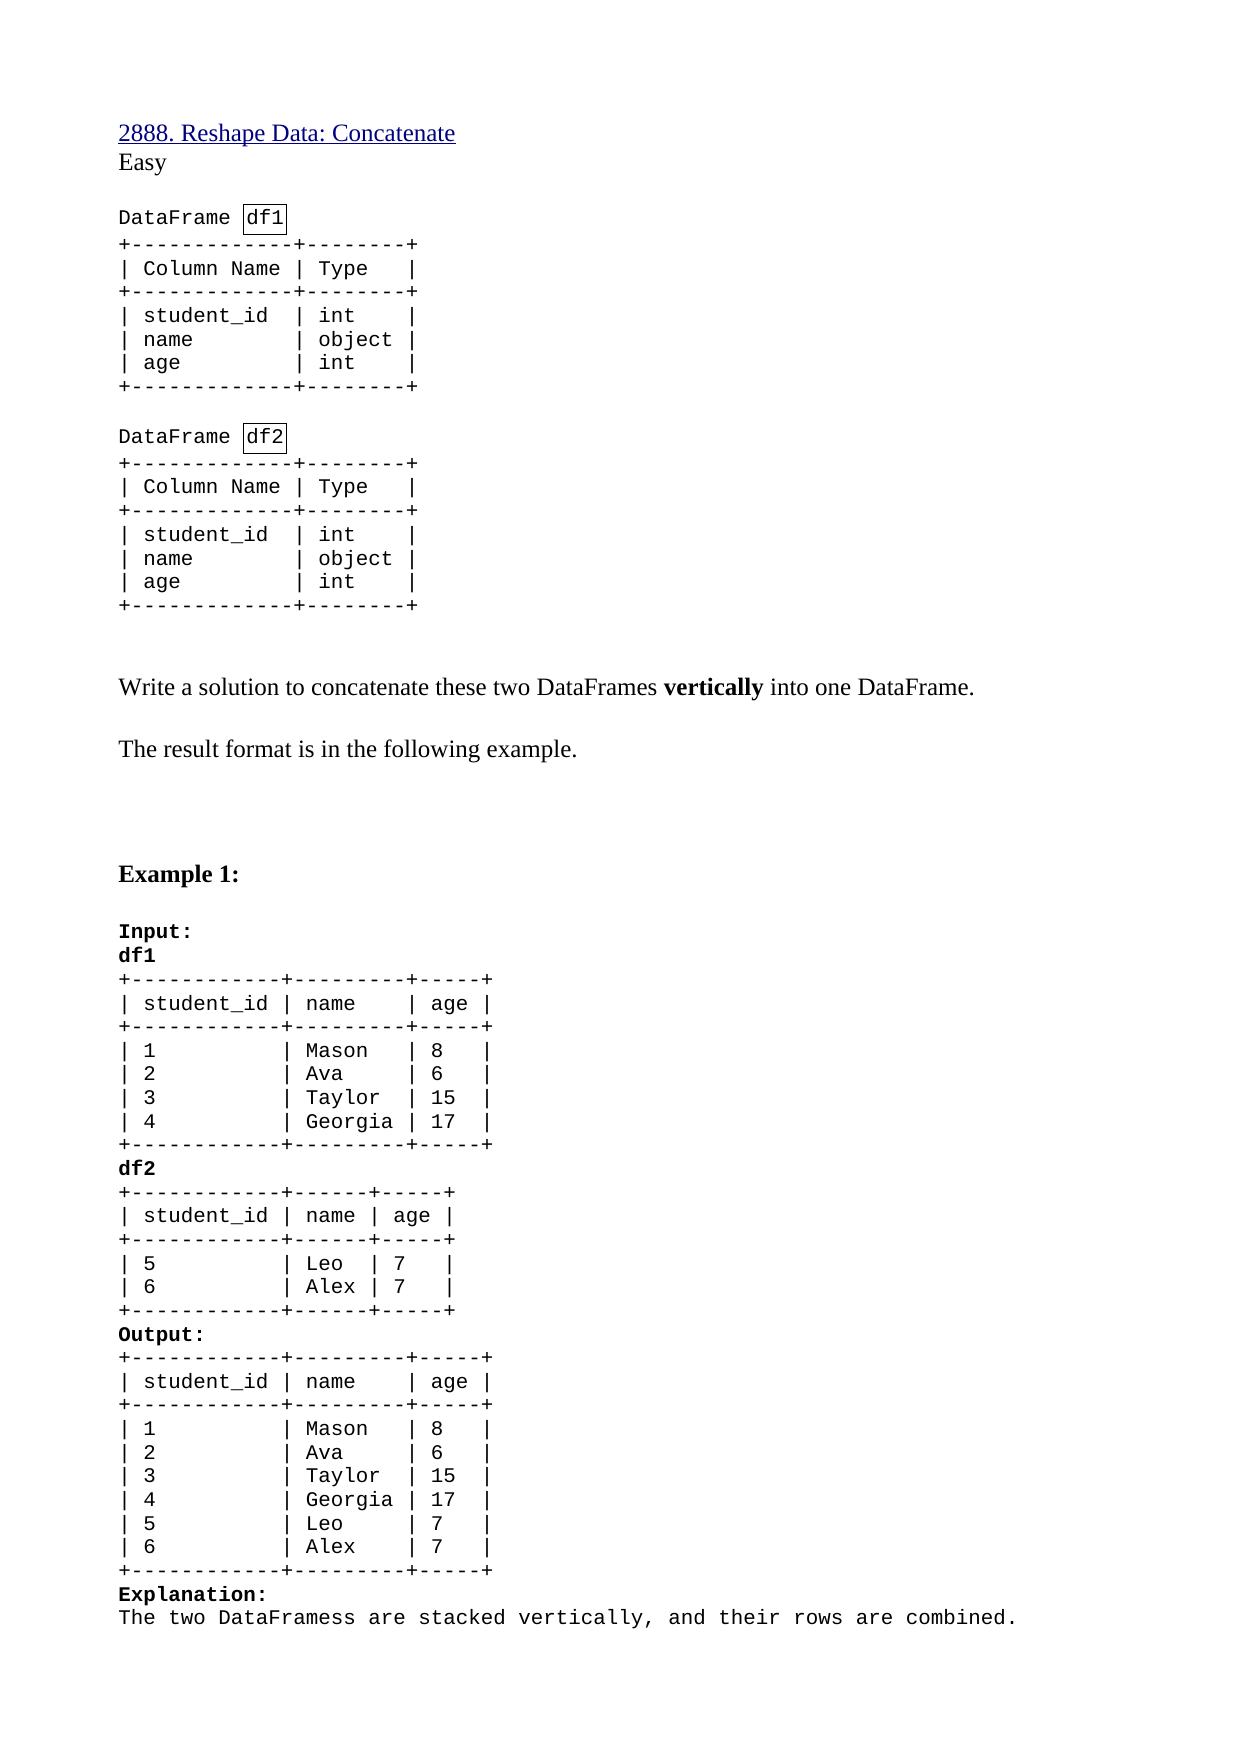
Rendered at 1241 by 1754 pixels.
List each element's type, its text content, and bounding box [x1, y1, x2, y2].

text [287, 204, 1122, 234]
text DataFrame [118, 204, 243, 234]
text The result format is in the following example. [118, 734, 1122, 763]
text +------------+---------+-----+ [118, 1134, 1122, 1158]
text | Column Name | Type | [118, 258, 1122, 281]
text | 1 | Mason | 8 | [118, 1418, 1122, 1442]
text +-------------+--------+ [118, 595, 1122, 618]
text | 5 | Leo | 7 | [118, 1253, 1122, 1276]
text | age | int | [118, 571, 1122, 595]
text 2888. Reshape Data: Concatenate [118, 118, 1122, 147]
text | 1 | Mason | 8 | [118, 1040, 1122, 1063]
text DataFrame [118, 423, 243, 453]
text +------------+---------+-----+ [118, 1347, 1122, 1371]
text +------------+------+-----+ [118, 1229, 1122, 1253]
text +------------+---------+-----+ [118, 1394, 1122, 1418]
text | Column Name | Type | [118, 477, 1122, 500]
text | 2 | Ava | 6 | [118, 1063, 1122, 1087]
text Explanation: [118, 1584, 1122, 1607]
text | 3 | Taylor | 15 | [118, 1087, 1122, 1111]
text +------------+------+-----+ [118, 1182, 1122, 1205]
text | 3 | Taylor | 15 | [118, 1465, 1122, 1489]
text The two DataFramess are stacked vertically, and their rows are combined. [118, 1607, 1122, 1631]
text | 4 | Georgia | 17 | [118, 1489, 1122, 1513]
text | 6 | Alex | 7 | [118, 1276, 1122, 1300]
text +------------+---------+-----+ [118, 1016, 1122, 1040]
text | name | object | [118, 329, 1122, 352]
text Input: [118, 922, 1122, 945]
text | 4 | Georgia | 17 | [118, 1111, 1122, 1134]
text +-------------+--------+ [118, 500, 1122, 524]
text +------------+---------+-----+ [118, 1560, 1122, 1584]
text | student_id | int | [118, 305, 1122, 329]
text | 5 | Leo | 7 | [118, 1513, 1122, 1536]
text | student_id | name | age | [118, 1205, 1122, 1229]
text df2 [118, 1158, 1122, 1182]
text +------------+---------+-----+ [118, 969, 1122, 992]
text | student_id | int | [118, 524, 1122, 547]
text Easy [118, 147, 1122, 176]
text df2 [244, 424, 286, 453]
text Example 1: [118, 859, 1122, 888]
text Write a solution to concatenate these two DataFrames vertically into one DataFrame. [118, 672, 1122, 700]
text [287, 423, 1122, 453]
text | student_id | name | age | [118, 992, 1122, 1016]
text | 2 | Ava | 6 | [118, 1442, 1122, 1465]
text +-------------+--------+ [118, 376, 1122, 399]
text Output: [118, 1323, 1122, 1347]
text | age | int | [118, 352, 1122, 376]
text +-------------+--------+ [118, 453, 1122, 477]
text +-------------+--------+ [118, 281, 1122, 305]
text | 6 | Alex | 7 | [118, 1536, 1122, 1560]
text df1 [244, 205, 286, 234]
text +-------------+--------+ [118, 234, 1122, 258]
text | student_id | name | age | [118, 1371, 1122, 1394]
text | name | object | [118, 547, 1122, 571]
text +------------+------+-----+ [118, 1300, 1122, 1323]
text df1 [118, 945, 1122, 969]
